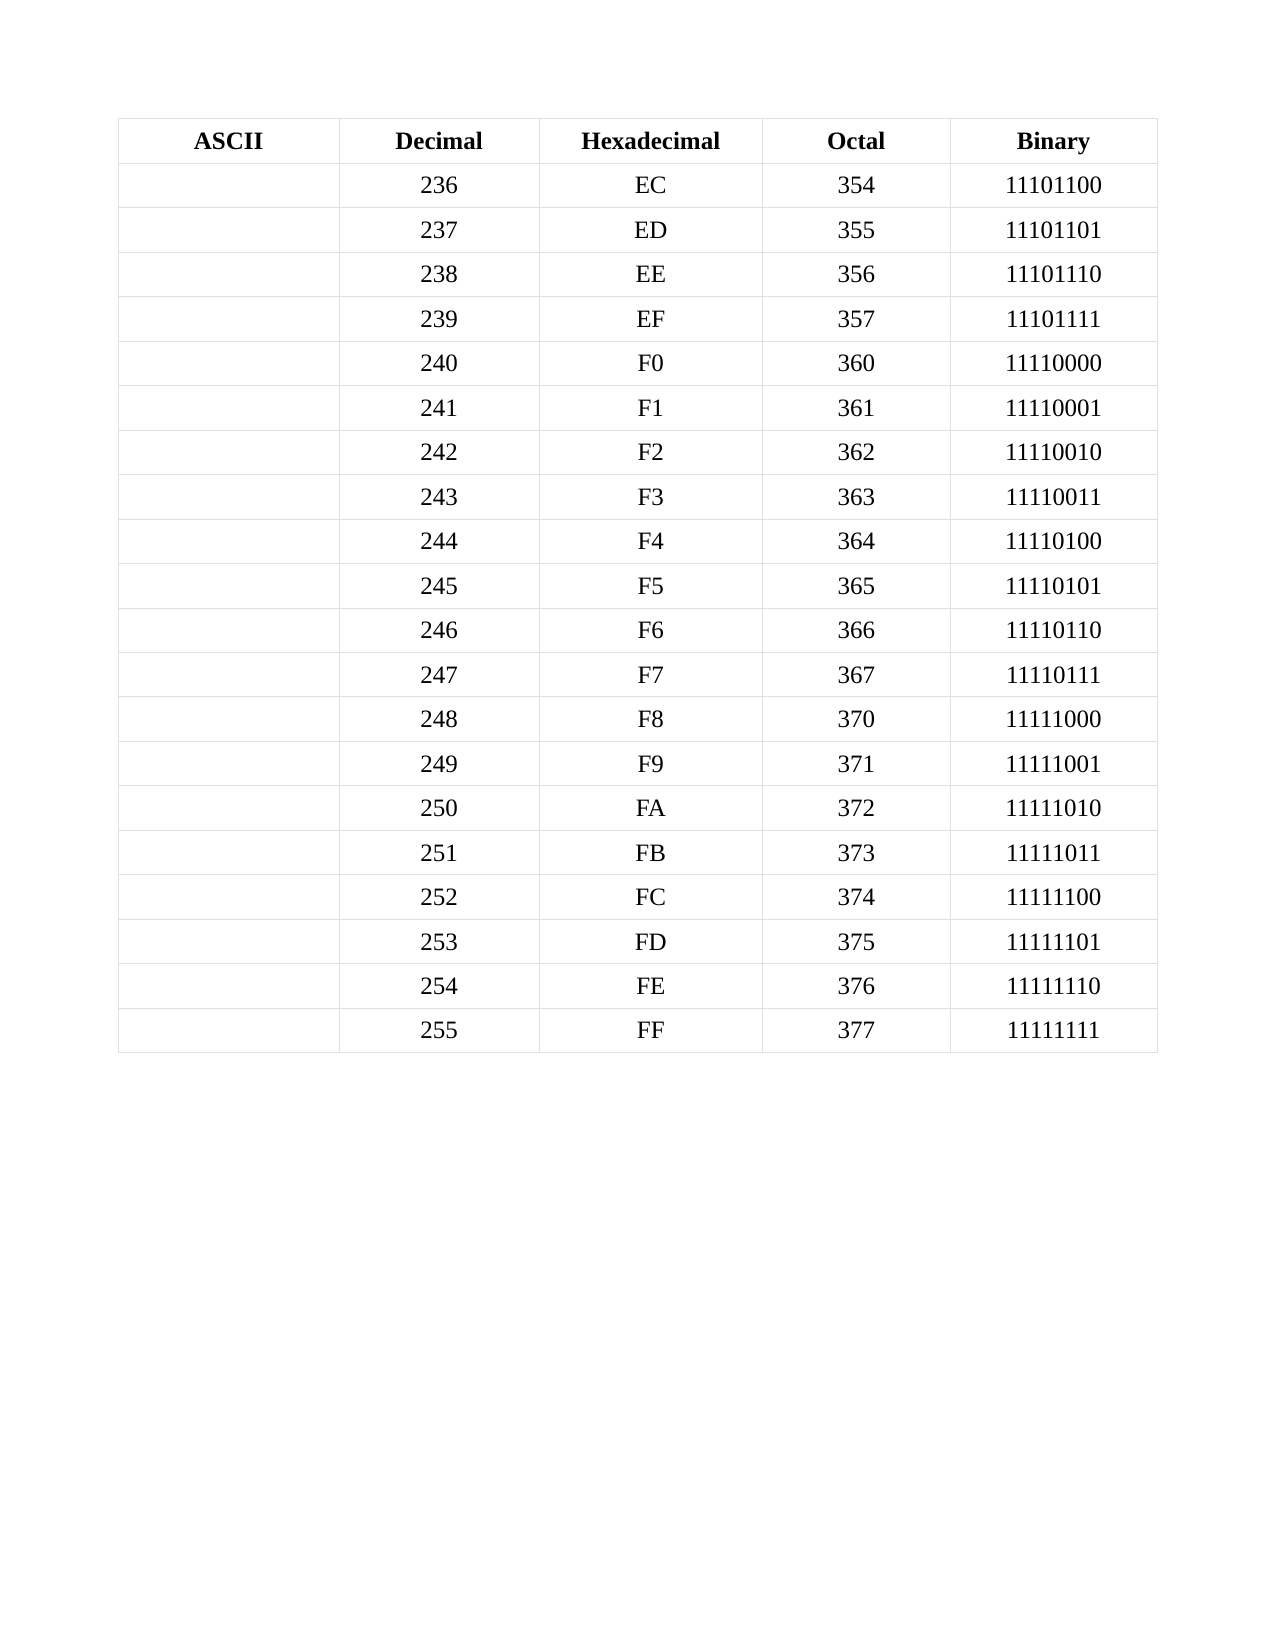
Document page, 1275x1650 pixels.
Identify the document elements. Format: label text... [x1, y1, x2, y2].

table_cell [119, 475, 339, 518]
table_header ASCII [119, 119, 339, 163]
table_cell 237 [340, 208, 539, 252]
table_cell F6 [540, 609, 762, 652]
table_cell F1 [540, 386, 762, 429]
table_cell 245 [340, 564, 539, 607]
table_cell 244 [340, 520, 539, 563]
table_cell [119, 697, 339, 741]
table_cell 11101101 [951, 208, 1157, 252]
table_cell 249 [340, 742, 539, 785]
table_cell 355 [763, 208, 950, 252]
table_cell 239 [340, 297, 539, 341]
table_cell EC [540, 164, 762, 207]
table_cell 252 [340, 875, 539, 919]
table_cell 370 [763, 697, 950, 741]
table_header Octal [763, 119, 950, 163]
table_cell F7 [540, 653, 762, 696]
table_cell 11101110 [951, 253, 1157, 296]
table_cell 376 [763, 964, 950, 1008]
table_cell [119, 1009, 339, 1052]
table_cell FB [540, 831, 762, 874]
table_cell FC [540, 875, 762, 919]
table_cell 371 [763, 742, 950, 785]
table_cell FE [540, 964, 762, 1008]
table_cell 377 [763, 1009, 950, 1052]
table_cell [119, 786, 339, 830]
table_cell EE [540, 253, 762, 296]
table_cell 246 [340, 609, 539, 652]
table_header Hexadecimal [540, 119, 762, 163]
table_cell 11110111 [951, 653, 1157, 696]
table_cell F8 [540, 697, 762, 741]
table_cell F0 [540, 342, 762, 385]
table_cell [119, 386, 339, 429]
table_cell [119, 653, 339, 696]
table_cell 241 [340, 386, 539, 429]
table_cell 11111101 [951, 920, 1157, 963]
table_cell 362 [763, 431, 950, 474]
table_cell ED [540, 208, 762, 252]
table_cell 240 [340, 342, 539, 385]
table_cell 372 [763, 786, 950, 830]
table_cell 11110110 [951, 609, 1157, 652]
table_cell 356 [763, 253, 950, 296]
table_cell 11111000 [951, 697, 1157, 741]
table_cell 254 [340, 964, 539, 1008]
table_cell 11101100 [951, 164, 1157, 207]
table_cell 250 [340, 786, 539, 830]
table_cell [119, 609, 339, 652]
table_cell [119, 253, 339, 296]
table_cell 243 [340, 475, 539, 518]
table_cell 11110010 [951, 431, 1157, 474]
table_cell 357 [763, 297, 950, 341]
table_cell FA [540, 786, 762, 830]
table_cell 374 [763, 875, 950, 919]
table_cell [119, 520, 339, 563]
table_cell 253 [340, 920, 539, 963]
table_cell 375 [763, 920, 950, 963]
table_cell 367 [763, 653, 950, 696]
table_cell 360 [763, 342, 950, 385]
table_cell 11111110 [951, 964, 1157, 1008]
table_cell [119, 875, 339, 919]
table_cell 248 [340, 697, 539, 741]
table_cell [119, 164, 339, 207]
table_cell 11111001 [951, 742, 1157, 785]
table_cell 11111100 [951, 875, 1157, 919]
table_cell F2 [540, 431, 762, 474]
table_cell 11110011 [951, 475, 1157, 518]
table_cell 11110001 [951, 386, 1157, 429]
table_cell 373 [763, 831, 950, 874]
table_cell 11110101 [951, 564, 1157, 607]
table_header Binary [951, 119, 1157, 163]
table_cell 242 [340, 431, 539, 474]
table_cell 11110100 [951, 520, 1157, 563]
table_cell F3 [540, 475, 762, 518]
table_cell 11101111 [951, 297, 1157, 341]
table_cell [119, 920, 339, 963]
table_cell [119, 342, 339, 385]
table_header Decimal [340, 119, 539, 163]
table_cell 11111111 [951, 1009, 1157, 1052]
table_cell [119, 564, 339, 607]
table_cell 354 [763, 164, 950, 207]
table_cell 255 [340, 1009, 539, 1052]
table_cell 366 [763, 609, 950, 652]
table_cell FD [540, 920, 762, 963]
table_cell 364 [763, 520, 950, 563]
table_cell [119, 742, 339, 785]
table_cell [119, 831, 339, 874]
table_cell 11111011 [951, 831, 1157, 874]
table_cell 236 [340, 164, 539, 207]
table_cell 247 [340, 653, 539, 696]
table_cell [119, 964, 339, 1008]
table_cell EF [540, 297, 762, 341]
table_cell 238 [340, 253, 539, 296]
table_cell 361 [763, 386, 950, 429]
table_cell F5 [540, 564, 762, 607]
table_cell F9 [540, 742, 762, 785]
table_cell 251 [340, 831, 539, 874]
table_cell 363 [763, 475, 950, 518]
table_cell FF [540, 1009, 762, 1052]
table_cell F4 [540, 520, 762, 563]
table_cell 11110000 [951, 342, 1157, 385]
table_cell 11111010 [951, 786, 1157, 830]
table_cell 365 [763, 564, 950, 607]
table_cell [119, 208, 339, 252]
table_cell [119, 297, 339, 341]
table_cell [119, 431, 339, 474]
